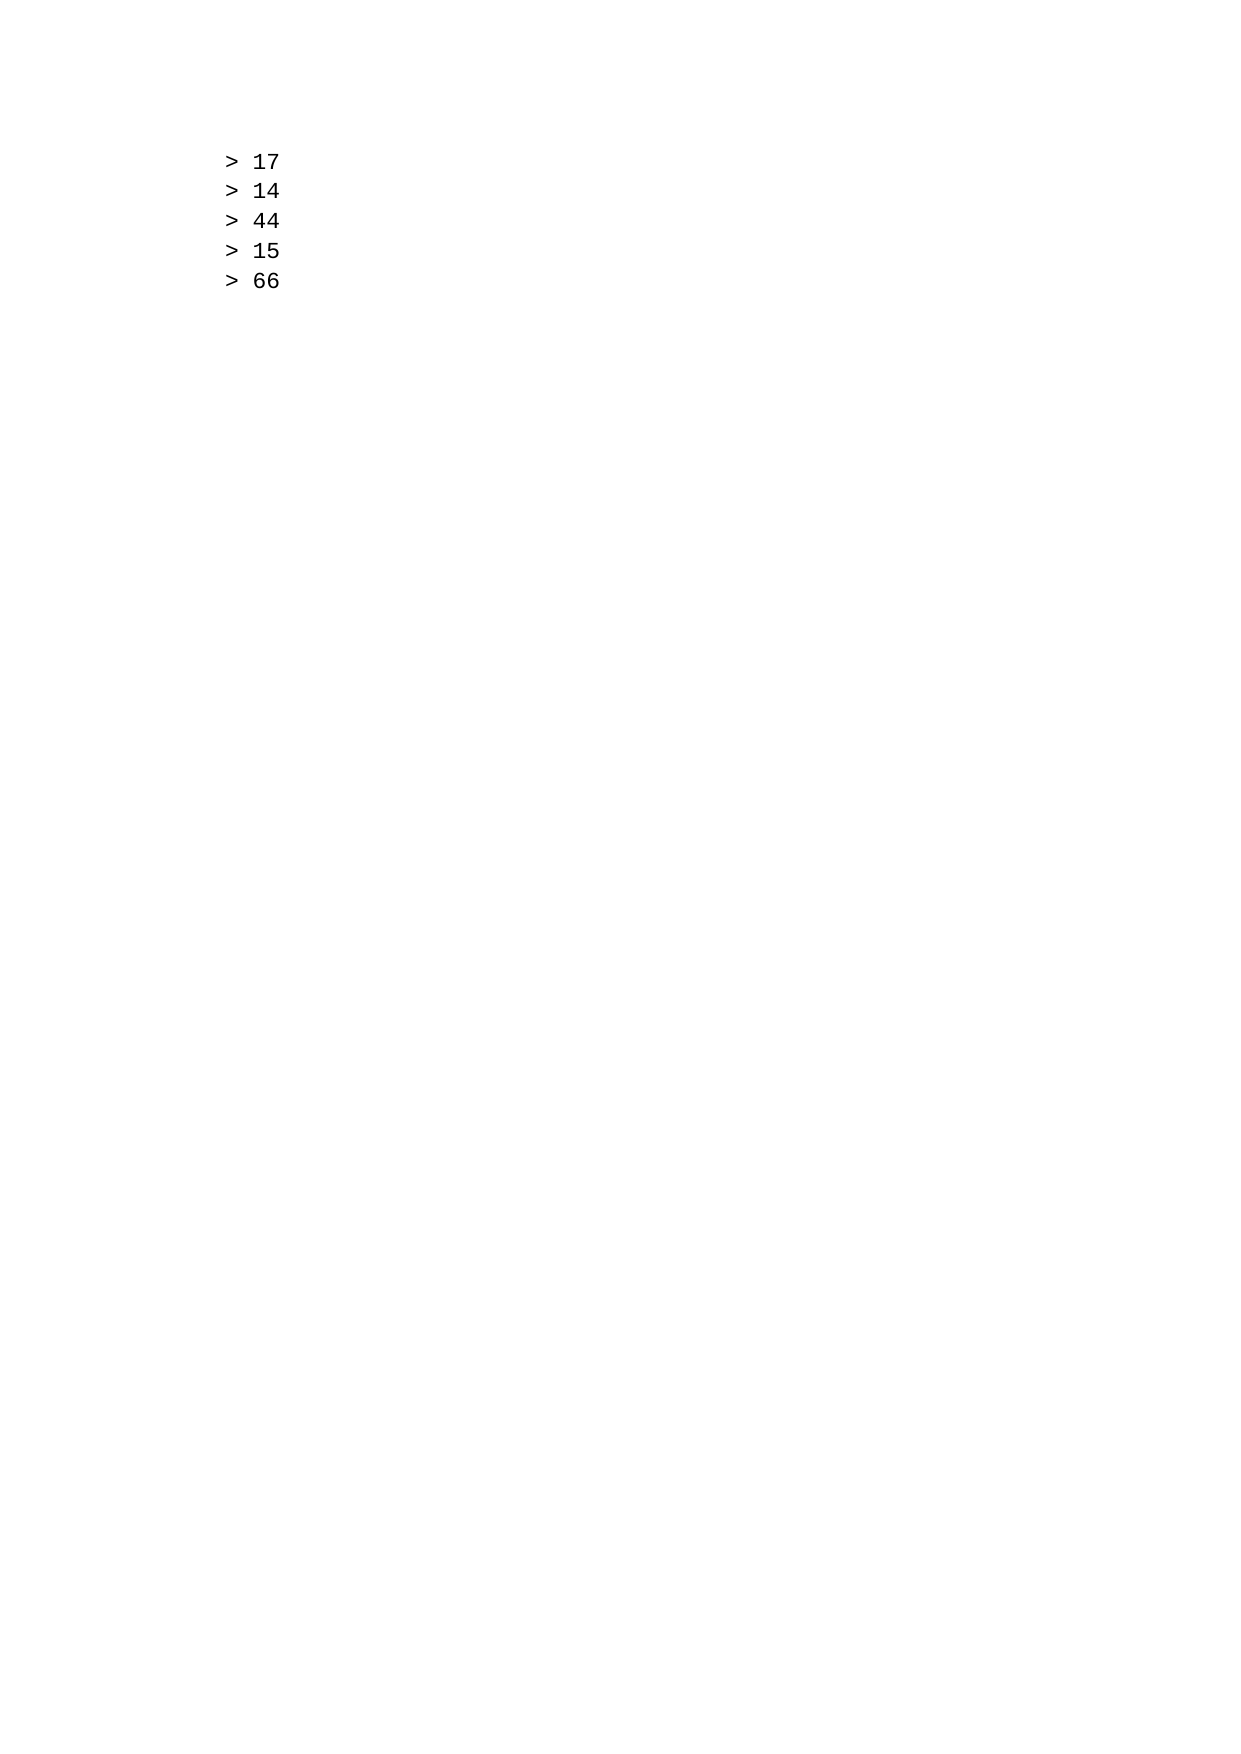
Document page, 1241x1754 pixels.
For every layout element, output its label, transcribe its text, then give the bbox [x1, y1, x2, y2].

text > 14 > 44 [150, 180, 1090, 236]
text > 66 [150, 269, 1090, 295]
text > 17 [150, 150, 1090, 176]
text > 15 [150, 239, 1090, 265]
